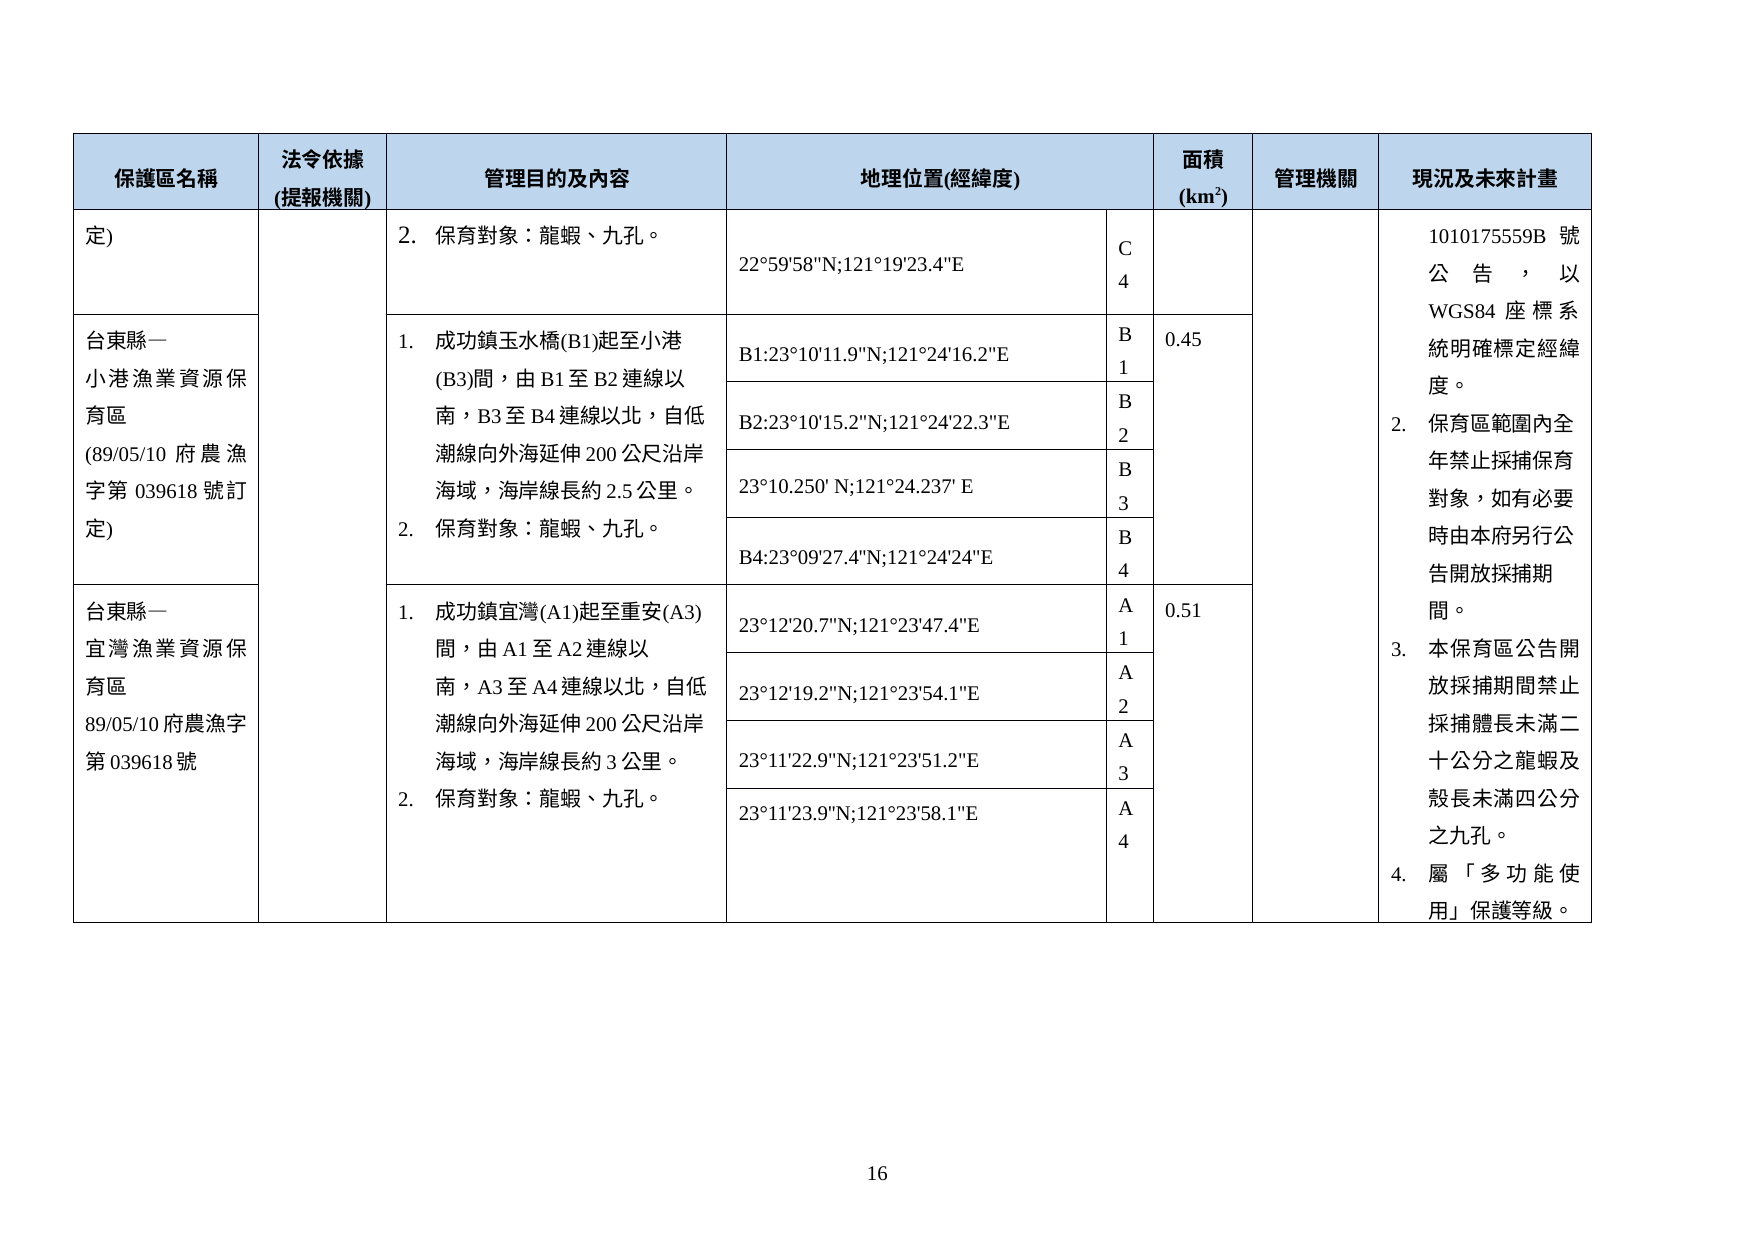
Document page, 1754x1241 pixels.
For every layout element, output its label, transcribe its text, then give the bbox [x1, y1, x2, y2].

table_cell [1154, 210, 1252, 313]
table_cell A2 [1107, 653, 1153, 720]
table_cell [1253, 210, 1378, 922]
table_cell 定) [74, 210, 258, 313]
table_header 地理位置(經緯度) [727, 134, 1153, 209]
table_header 法令依據 (提報機關) [259, 134, 386, 209]
table_cell 22°59'58"N;121°19'23.4"E [727, 210, 1106, 313]
table_cell 成功鎮宜灣(A1)起至重安(A3)間，由A1至A2連線以南，A3至A4連線以北，自低潮線向外海延伸200公尺沿岸海域，海岸線長約3公里。 保育對象：龍蝦、九孔。 [387, 585, 726, 922]
table_cell 23°10.250' N;121°24.237' E [727, 450, 1106, 517]
table_cell 成功鎮玉水橋(B1)起至小港(B3)間，由B1至B2連線以南，B3至B4連線以北，自低潮線向外海延伸200公尺沿岸海域，海岸線長約2.5公里。 保育對象：龍蝦、九孔。 [387, 315, 726, 584]
table_header 面積(km2) [1154, 134, 1252, 209]
table_cell 23°11'23.9''N;121°23'58.1"E [727, 789, 1106, 922]
table_cell B1:23°10'11.9"N;121°24'16.2"E [727, 315, 1106, 381]
table_cell 23°11'22.9"N;121°23'51.2"E [727, 721, 1106, 787]
table_cell B2:23°10'15.2"N;121°24'22.3"E [727, 382, 1106, 449]
table_cell B2 [1107, 382, 1153, 449]
table_header 管理目的及內容 [387, 134, 726, 209]
table_cell A3 [1107, 721, 1153, 787]
table_cell 台東縣— 小港漁業資源保育區 (89/05/10府農漁字第039618號訂定) [74, 315, 258, 584]
table_cell 0.45 [1154, 315, 1252, 584]
table_cell B3 [1107, 450, 1153, 517]
table_cell 23°12'19.2"N;121°23'54.1"E [727, 653, 1106, 720]
table_cell B4:23°09'27.4''N;121°24'24"E [727, 518, 1106, 584]
table_cell 成功鎮都歷(C1)起至小馬(C3)間，由C1至C2連線以南，C3至C4連線以北，自低潮線向外海延伸200公尺沿岸海域，海岸線長約5公里。 保育對象：龍蝦、九孔。 [387, 210, 726, 313]
table_cell 23°12'20.7"N;121°23'47.4"E [727, 585, 1106, 652]
table_cell B1 [1107, 315, 1153, 381]
table_cell 0.51 [1154, 585, 1252, 922]
table_cell C4 [1107, 210, 1153, 313]
table_header 管理機關 [1253, 134, 1378, 209]
table_cell [259, 210, 386, 922]
table_cell 1010175559B號公告，以WGS84座標系統明確標定經緯度。 保育區範圍內全年禁止採捕保育對象，如有必要時由本府另行公告開放採捕期間。 本保育區公告開放採捕期間禁止採捕體長未滿二十公分之龍蝦及殼長未滿四公分之九孔。 屬「多功能使用」保護等級。 [1379, 210, 1591, 922]
table_header 現況及未來計畫 [1379, 134, 1591, 209]
table_cell B4 [1107, 518, 1153, 584]
table_cell 台東縣— 宜灣漁業資源保育區 89/05/10府農漁字第039618號 [74, 585, 258, 922]
table_header 保護區名稱 [74, 134, 258, 209]
table_cell A1 [1107, 585, 1153, 652]
table_cell A4 [1107, 789, 1153, 922]
